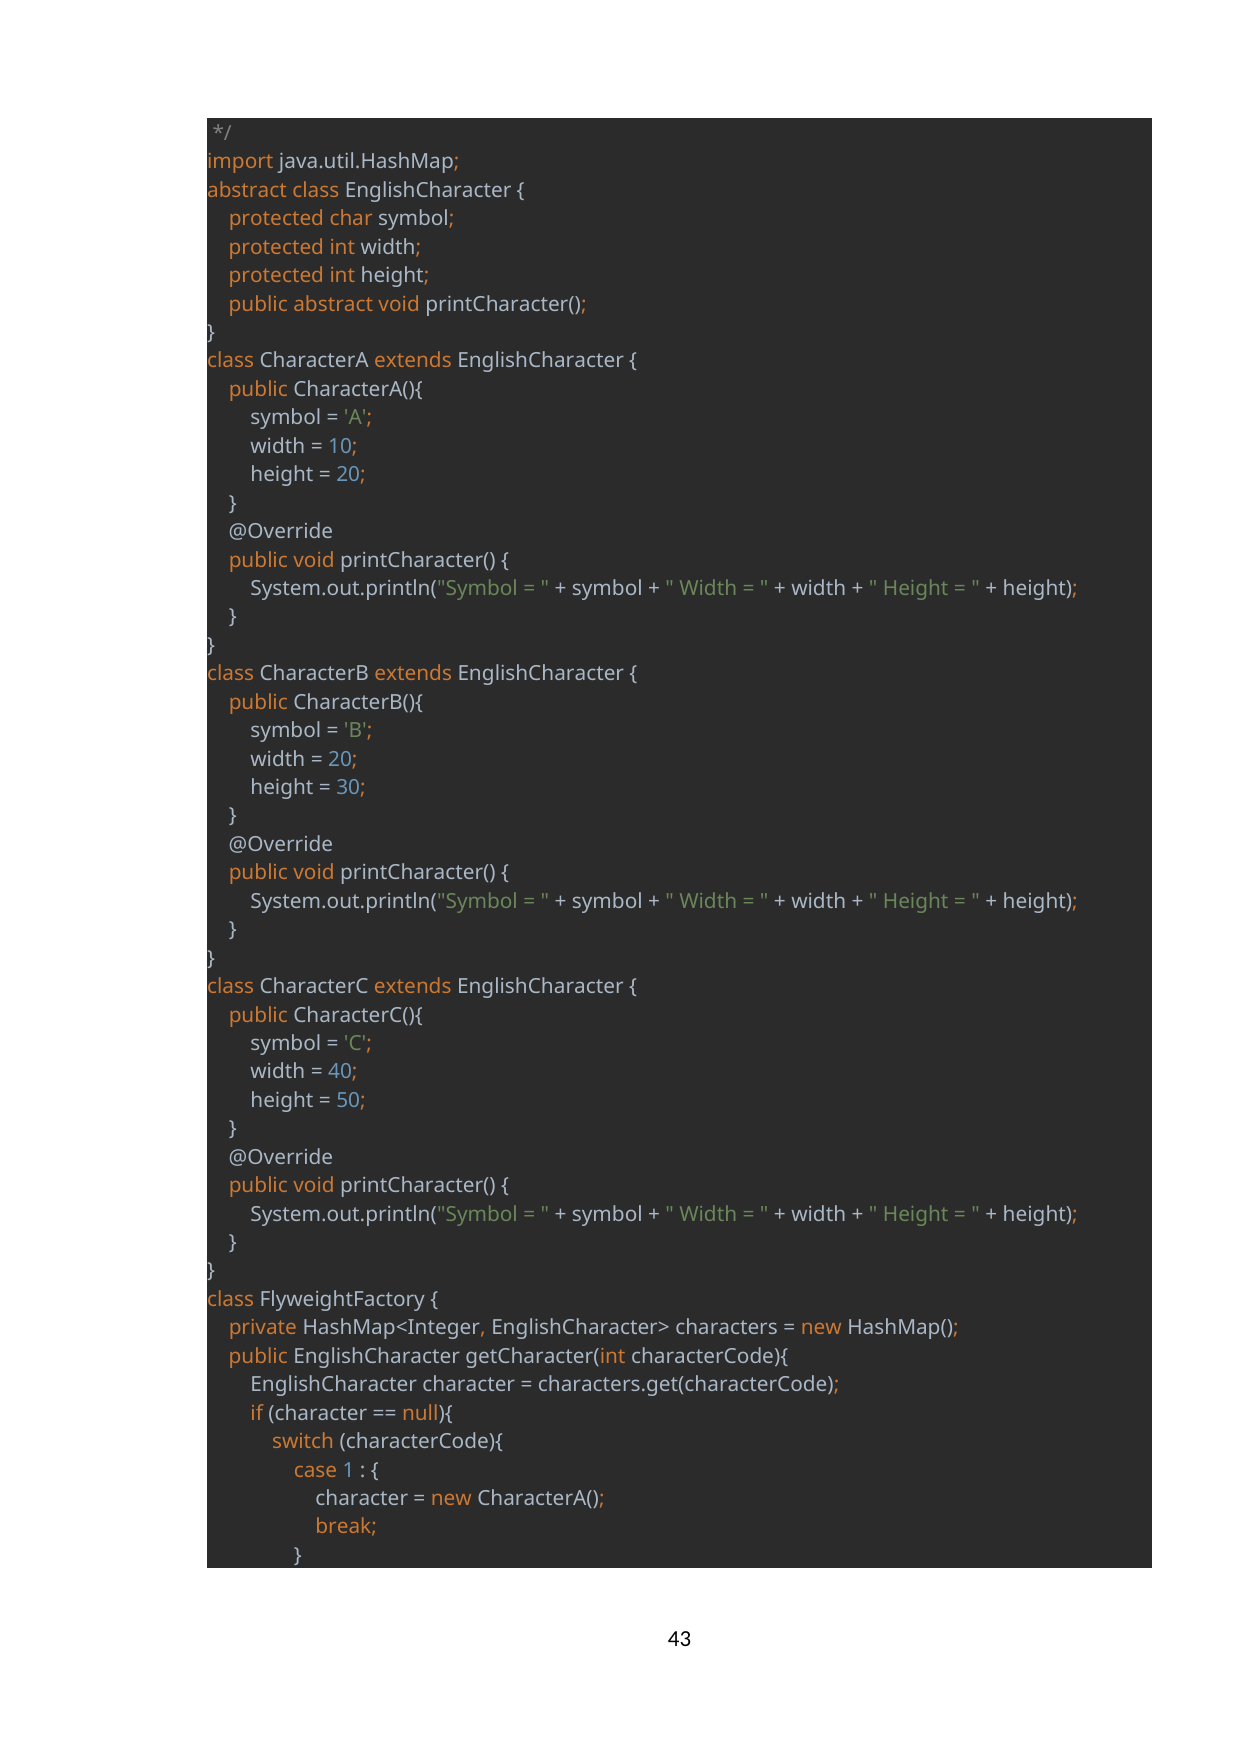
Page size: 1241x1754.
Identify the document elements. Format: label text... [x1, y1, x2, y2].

text */ import java.util.HashMap; abstract class EnglishCharacter { protected char symbol; protected int width; protected int height; public abstract void printCharacter(); } class CharacterA extends EnglishCharacter { public CharacterA(){ symbol = 'A'; width = 10; height = 20; } @Override public void printCharacter() { System.out.println("Symbol = " + symbol + " Width = " + width + " Height = " + height); } } class CharacterB extends EnglishCharacter { public CharacterB(){ symbol = 'B'; width = 20; height = 30; } @Override public void printCharacter() { System.out.println("Symbol = " + symbol + " Width = " + width + " Height = " + height); } } class CharacterC extends EnglishCharacter { public CharacterC(){ symbol = 'C'; width = 40; height = 50; } @Override public void printCharacter() { System.out.println("Symbol = " + symbol + " Width = " + width + " Height = " + height); } } class FlyweightFactory { private HashMap<Integer, EnglishCharacter> characters = new HashMap(); public EnglishCharacter getCharacter(int characterCode){ EnglishCharacter character = characters.get(characterCode); if (character == null){ switch (characterCode){ case 1 : { character = new CharacterA(); break; } [207, 118, 1152, 1568]
